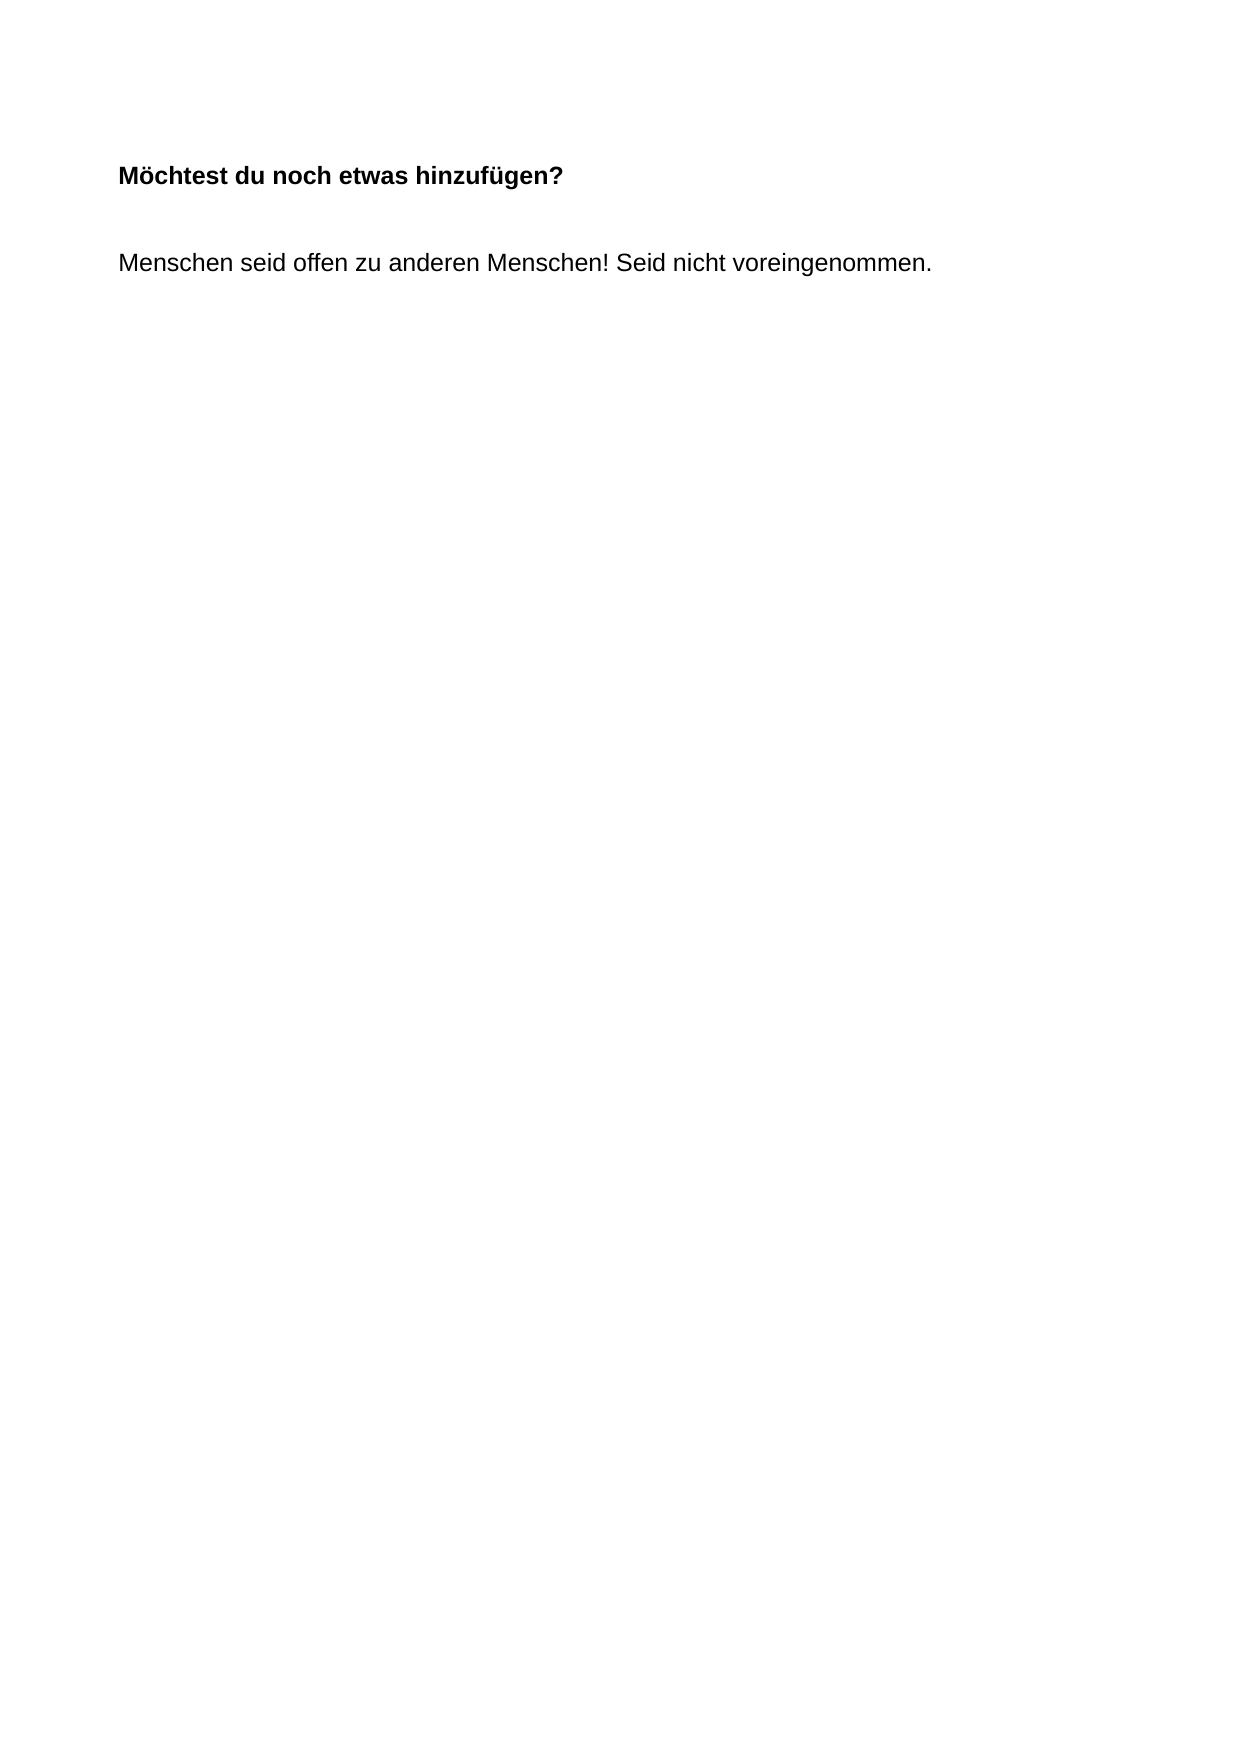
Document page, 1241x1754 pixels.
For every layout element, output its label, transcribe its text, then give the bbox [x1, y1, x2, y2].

text Möchtest du noch etwas hinzufügen? [118, 161, 1122, 190]
text Menschen seid offen zu anderen Menschen! Seid nicht voreingenommen. [118, 247, 1122, 276]
